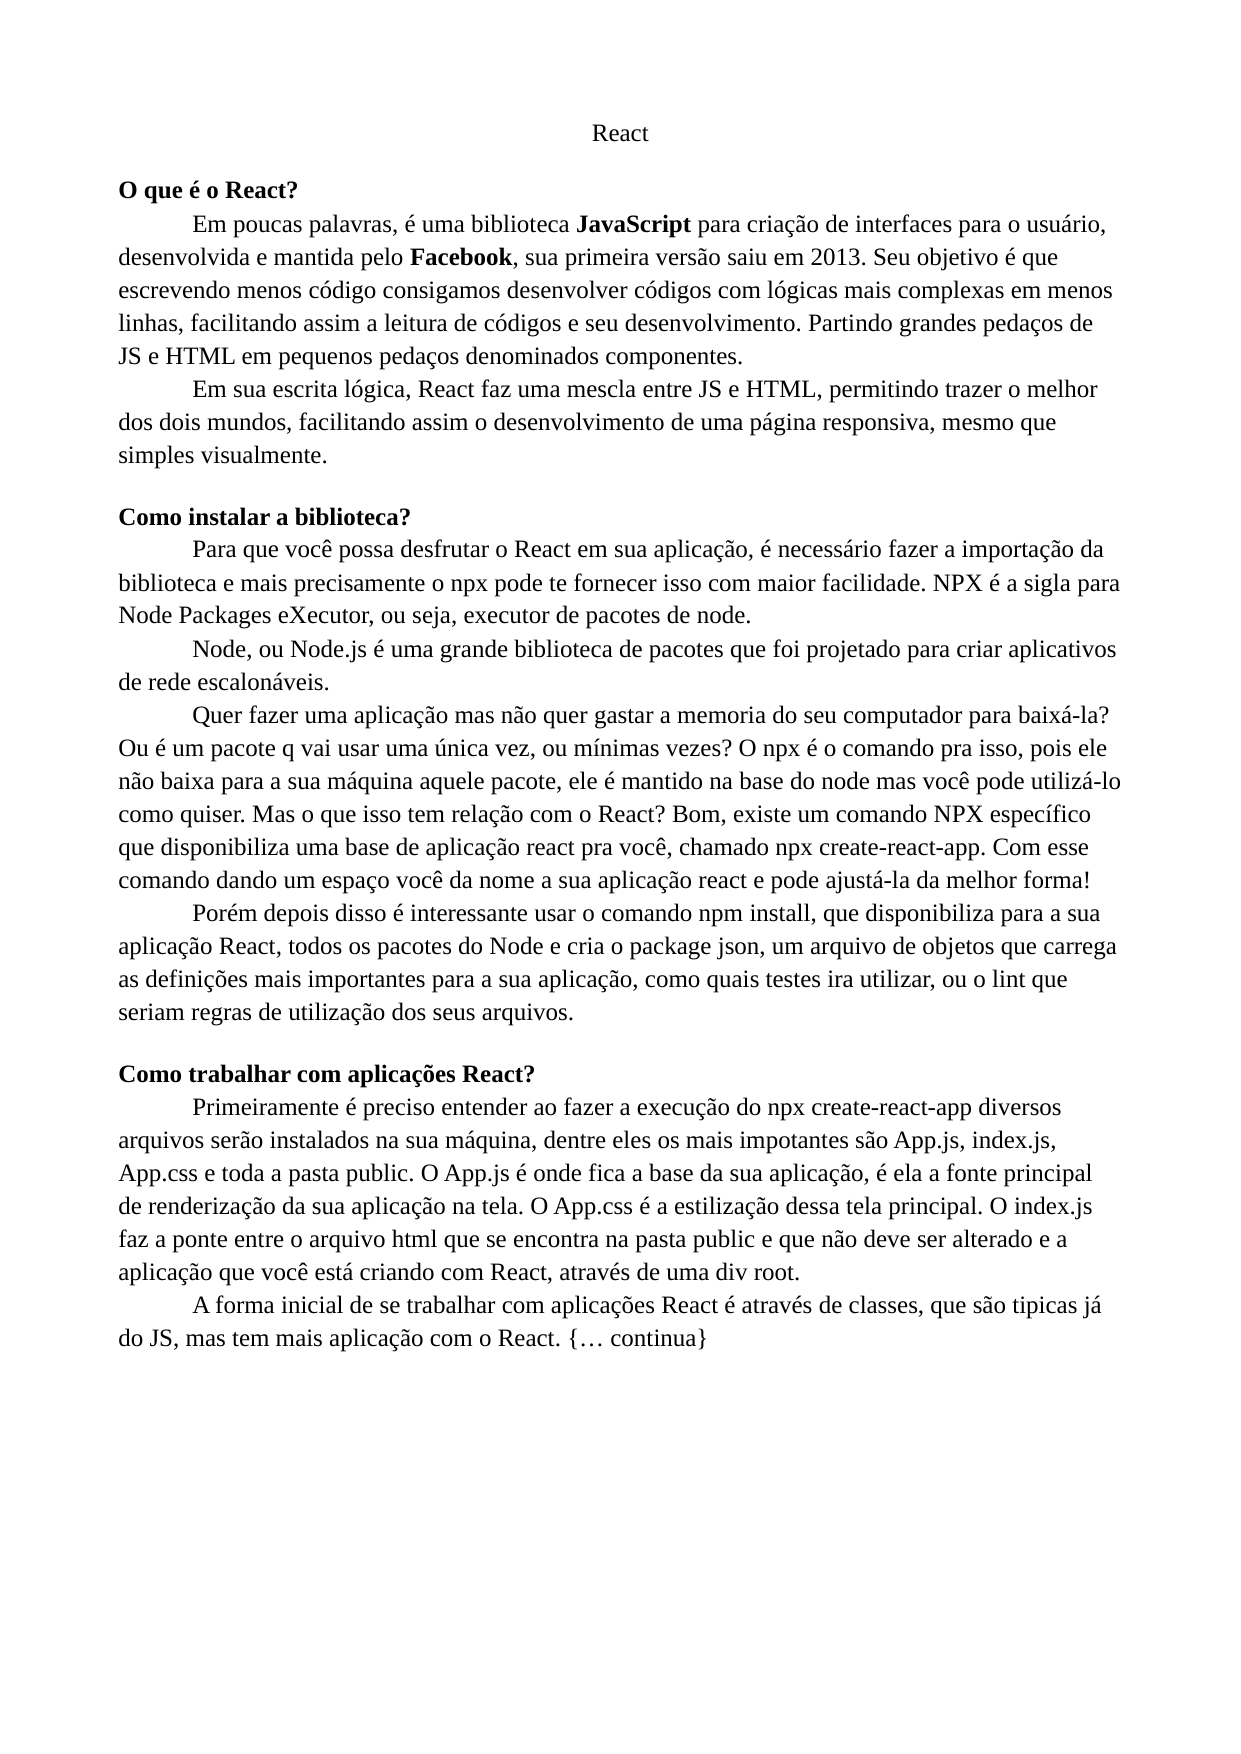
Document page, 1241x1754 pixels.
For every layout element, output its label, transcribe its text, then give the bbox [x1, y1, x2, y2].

text A forma inicial de se trabalhar com aplicações React é através de classes, que são tipicas já do JS, mas tem mais aplicação com o React. {… continua} [118, 1290, 1122, 1352]
text Em poucas palavras, é uma biblioteca JavaScript para criação de interfaces para o usuário, desenvolvida e mantida pelo Facebook, sua primeira versão saiu em 2013. Seu objetivo é que escrevendo menos código consigamos desenvolver códigos com lógicas mais complexas em menos linhas, facilitando assim a leitura de códigos e seu desenvolvimento. Partindo grandes pedaços de JS e HTML em pequenos pedaços denominados componentes. [118, 209, 1122, 369]
text Em sua escrita lógica, React faz uma mescla entre JS e HTML, permitindo trazer o melhor dos dois mundos, facilitando assim o desenvolvimento de uma página responsiva, mesmo que simples visualmente. [118, 374, 1122, 468]
text Para que você possa desfrutar o React em sua aplicação, é necessário fazer a importação da biblioteca e mais precisamente o npx pode te fornecer isso com maior facilidade. NPX é a sigla para Node Packages eXecutor, ou seja, executor de pacotes de node. [118, 534, 1122, 629]
text Primeiramente é preciso entender ao fazer a execução do npx create-react-app diversos arquivos serão instalados na sua máquina, dentre eles os mais impotantes são App.js, index.js, App.css e toda a pasta public. O App.js é onde fica a base da sua aplicação, é ela a fonte principal de renderização da sua aplicação na tela. O App.css é a estilização dessa tela principal. O index.js faz a ponte entre o arquivo html que se encontra na pasta public e que não deve ser alterado e a aplicação que você está criando com React, através de uma div root. [118, 1092, 1122, 1286]
text Como trabalhar com aplicações React? [118, 1059, 1122, 1087]
text Porém depois disso é interessante usar o comando npm install, que disponibiliza para a sua aplicação React, todos os pacotes do Node e cria o package json, um arquivo de objetos que carrega as definições mais importantes para a sua aplicação, como quais testes ira utilizar, ou o lint que seriam regras de utilização dos seus arquivos. [118, 898, 1122, 1026]
text Quer fazer uma aplicação mas não quer gastar a memoria do seu computador para baixá-la? Ou é um pacote q vai usar uma única vez, ou mínimas vezes? O npx é o comando pra isso, pois ele não baixa para a sua máquina aquele pacote, ele é mantido na base do node mas você pode utilizá-lo como quiser. Mas o que isso tem relação com o React? Bom, existe um comando NPX específico que disponibiliza uma base de aplicação react pra você, chamado npx create-react-app. Com esse comando dando um espaço você da nome a sua aplicação react e pode ajustá-la da melhor forma! [118, 700, 1122, 893]
text React [118, 118, 1122, 147]
text O que é o React? [118, 176, 1122, 204]
text Como instalar a biblioteca? [118, 502, 1122, 530]
text Node, ou Node.js é uma grande biblioteca de pacotes que foi projetado para criar aplicativos de rede escalonáveis. [118, 634, 1122, 695]
